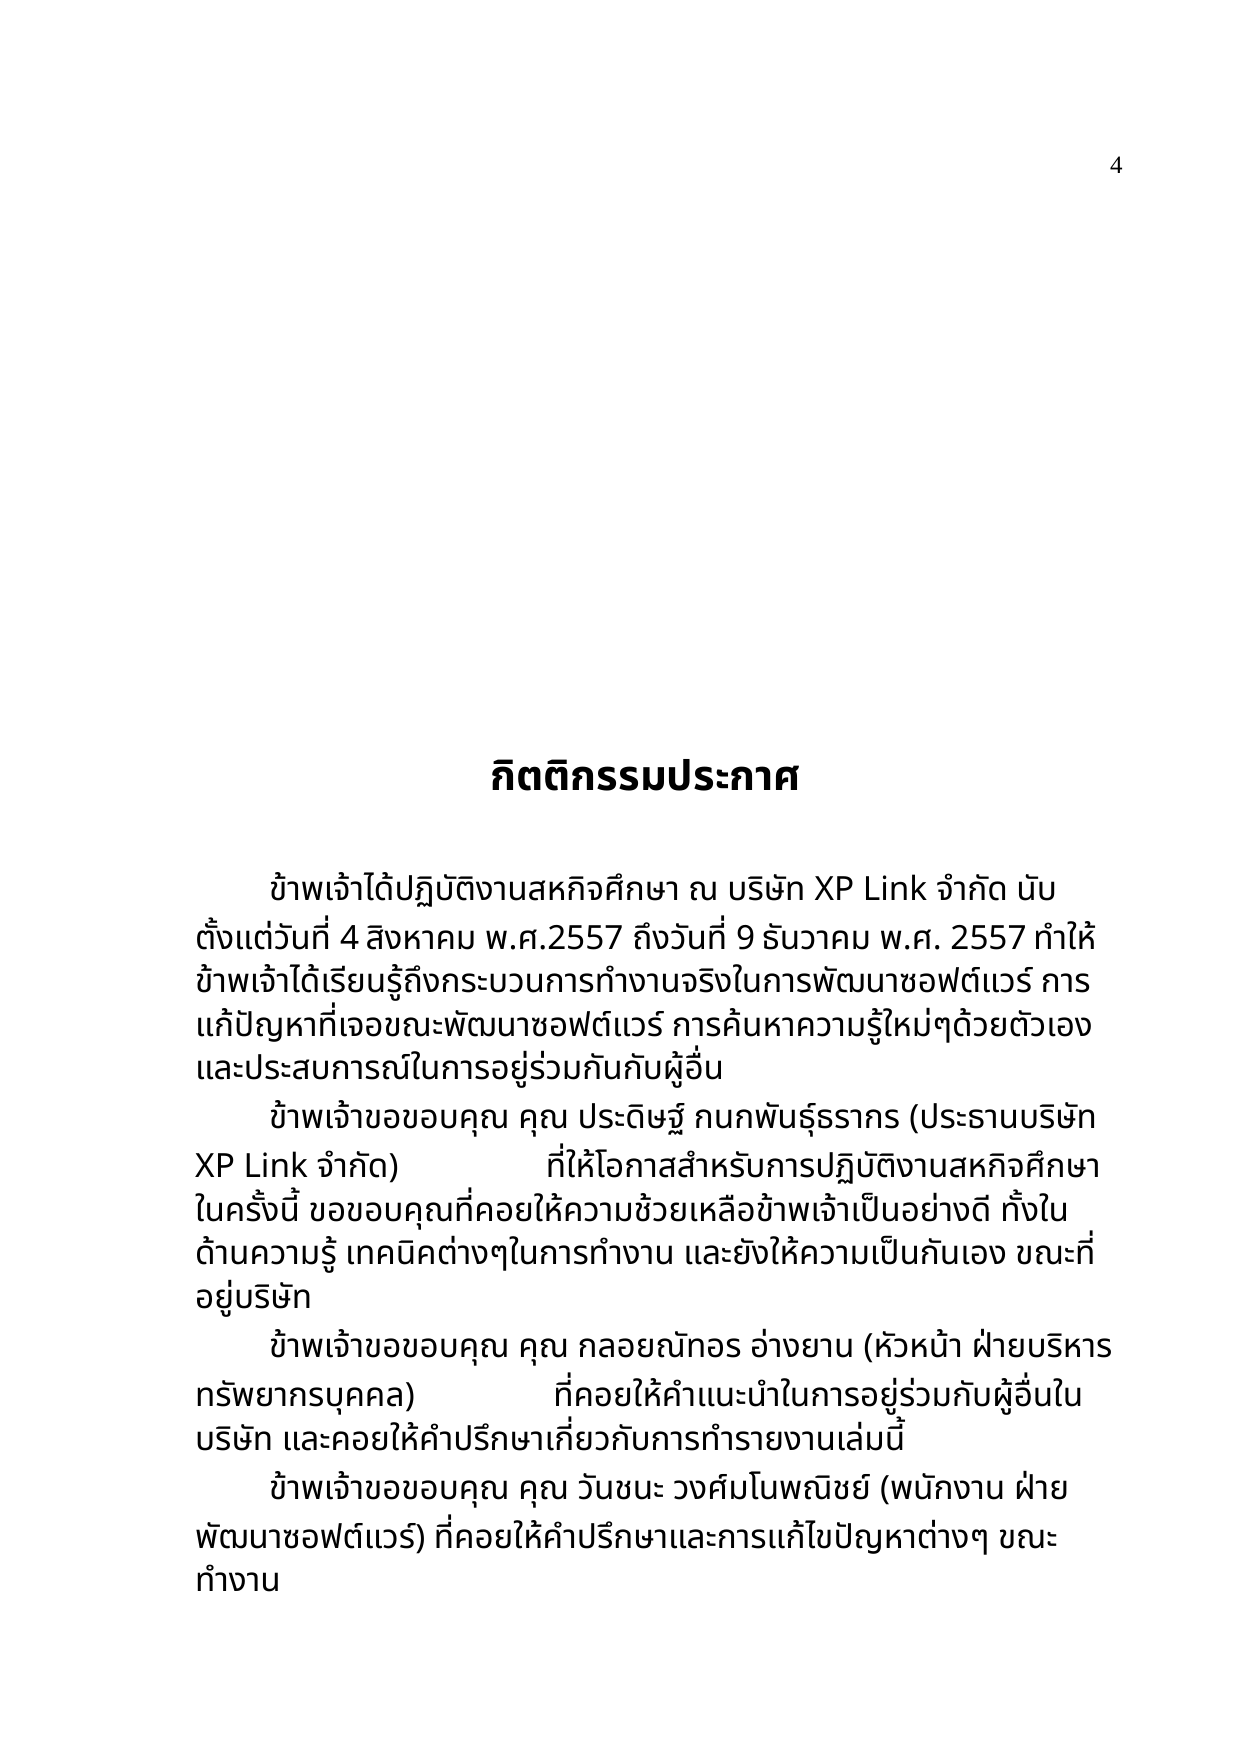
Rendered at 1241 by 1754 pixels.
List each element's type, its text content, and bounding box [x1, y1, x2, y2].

text ข้าพเจ้าขอขอบคุณ คุณ ประดิษฐ์ กนกพันธุ์ธรากร (ประธานบริษัท XP Link จำกัด) ที่ให้โอกาสสำหรับการปฏิบัติงานสหกิจศึกษาในครั้งนี้ ขอขอบคุณที่คอยให้ความช้วยเหลือข้าพเจ้าเป็นอย่างดี ทั้งในด้านความรู้ เทคนิคต่างๆในการทำงาน และยังให้ความเป็นกันเอง ขณะที่อยู่บริษัท [195, 1093, 1116, 1322]
text ข้าพเจ้าได้ปฏิบัติงานสหกิจศึกษา ณ บริษัท XP Link จำกัด นับตั้งแต่วันที่ 4สิงหาคม พ.ศ.2557 ถึงวันที่ 9ธันวาคม พ.ศ. 2557ทำให้ข้าพเจ้าได้เรียนรู้ถึงกระบวนการทำงานจริงในการพัฒนาซอฟต์แวร์ การแก้ปัญหาที่เจอขณะพัฒนาซอฟต์แวร์ การค้นหาความรู้ใหม่ๆด้วยตัวเองและประสบการณ์ในการอยู่ร่วมกันกับผู้อื่น [195, 864, 1116, 1093]
text กิตติกรรมประกาศ [195, 753, 1116, 808]
text ข้าพเจ้าขอขอบคุณ คุณ กลอยณัทอร อ่างยาน (หัวหน้า ฝ่ายบริหารทรัพยากรบุคคล) ที่คอยให้คำแนะนำในการอยู่ร่วมกับผู้อื่นในบริษัท และคอยให้คำปรึกษาเกี่ยวกับการทำรายงานเล่มนี้ [195, 1322, 1116, 1463]
text ข้าพเจ้าขอขอบคุณ คุณ วันชนะ วงศ์มโนพณิชย์ (พนักงาน ฝ่ายพัฒนาซอฟต์แวร์) ที่คอยให้คำปรึกษาและการแก้ไขปัญหาต่างๆ ขณะทำงาน [195, 1463, 1116, 1605]
